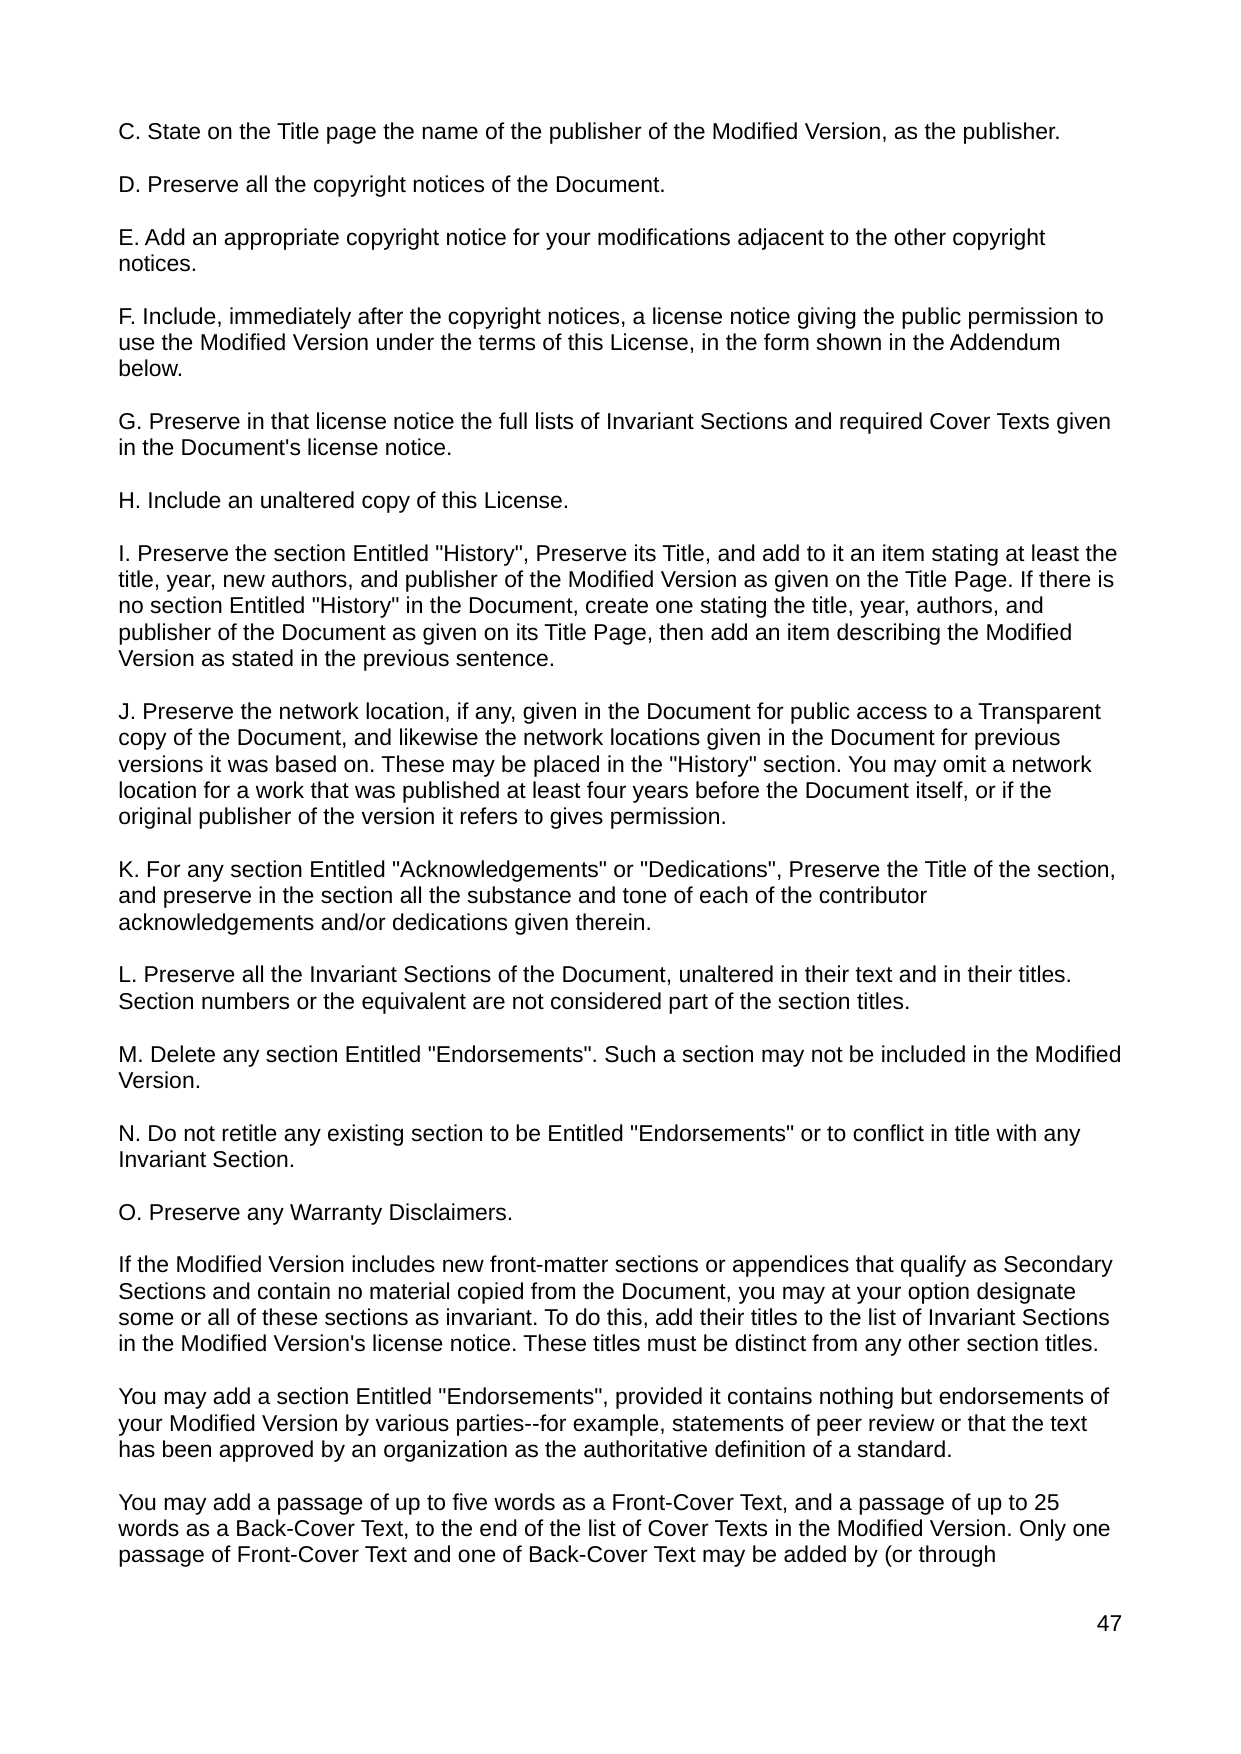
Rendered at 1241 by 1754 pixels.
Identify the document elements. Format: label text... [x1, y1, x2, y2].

text E. Add an appropriate copyright notice for your modifications adjacent to the other copyright notices. [118, 209, 1122, 276]
text N. Do not retitle any existing section to be Entitled "Endorsements" or to conflict in title with any Invariant Section. [118, 1105, 1122, 1172]
text I. Preserve the section Entitled "History", Preserve its Title, and add to it an item stating at least the title, year, new authors, and publisher of the Modified Version as given on the Title Page. If there is no section Entitled "History" in the Document, create one stating the title, year, authors, and publisher of the Document as given on its Title Page, then add an item describing the Modified Version as stated in the previous sentence. [118, 525, 1122, 672]
text M. Delete any section Entitled "Endorsements". Such a section may not be included in the Modified Version. [118, 1026, 1122, 1093]
text H. Include an unaltered copy of this License. [118, 472, 1122, 513]
text You may add a section Entitled "Endorsements", provided it contains nothing but endorsements of your Modified Version by various parties--for example, statements of peer review or that the text has been approved by an organization as the authoritative definition of a standard. [118, 1368, 1122, 1462]
text You may add a passage of up to five words as a Front-Cover Text, and a passage of up to 25 words as a Back-Cover Text, to the end of the list of Cover Texts in the Modified Version. Only one passage of Front-Cover Text and one of Back-Cover Text may be added by (or through [118, 1474, 1122, 1568]
text G. Preserve in that license notice the full lists of Invariant Sections and required Cover Texts given in the Document's license notice. [118, 393, 1122, 461]
text If the Modified Version includes new front-matter sections or appendices that qualify as Secondary Sections and contain no material copied from the Document, you may at your option designate some or all of these sections as invariant. To do this, add their titles to the list of Invariant Sections in the Modified Version's license notice. These titles must be distinct from any other section titles. [118, 1237, 1122, 1357]
text J. Preserve the network location, if any, given in the Document for public access to a Transparent copy of the Document, and likewise the network locations given in the Document for previous versions it was based on. These may be placed in the "History" section. You may omit a network location for a work that was published at least four years before the Document itself, or if the original publisher of the version it refers to gives permission. [118, 683, 1122, 830]
text C. State on the Title page the name of the publisher of the Modified Version, as the publisher. [118, 118, 1122, 144]
text L. Preserve all the Invariant Sections of the Document, unaltered in their text and in their titles. Section numbers or the equivalent are not considered part of the section titles. [118, 947, 1122, 1014]
text O. Preserve any Warranty Disclaimers. [118, 1184, 1122, 1225]
text D. Preserve all the copyright notices of the Document. [118, 156, 1122, 197]
text K. For any section Entitled "Acknowledgements" or "Dedications", Preserve the Title of the section, and preserve in the section all the substance and tone of each of the contributor acknowledgements and/or dedications given therein. [118, 841, 1122, 935]
text F. Include, immediately after the copyright notices, a license notice giving the public permission to use the Modified Version under the terms of this License, in the form shown in the Addendum below. [118, 288, 1122, 382]
